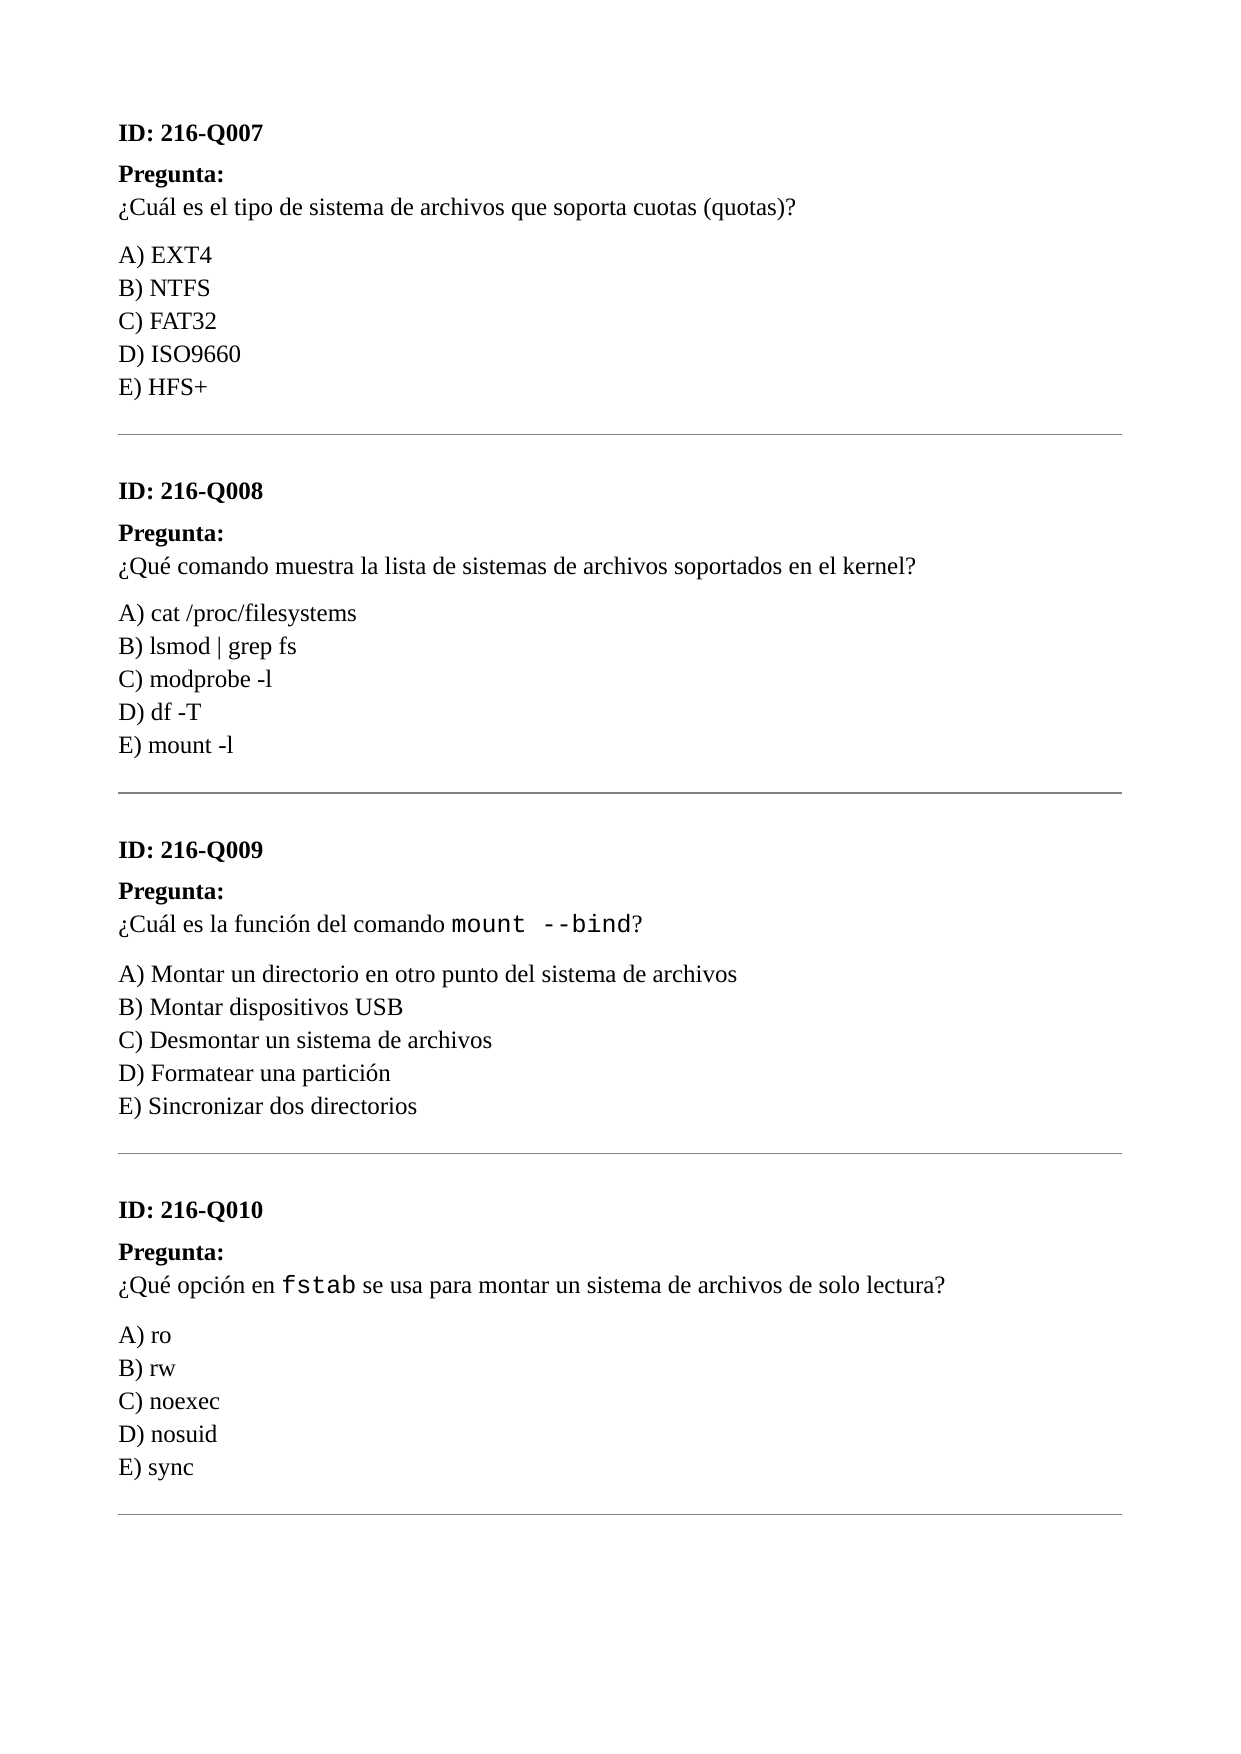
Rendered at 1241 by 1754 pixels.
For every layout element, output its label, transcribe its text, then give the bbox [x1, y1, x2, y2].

text A) Montar un directorio en otro punto del sistema de archivos B) Montar dispositivos USB C) Desmontar un sistema de archivos D) Formatear una partición E) Sincronizar dos directorios [118, 959, 1122, 1120]
text Pregunta: ¿Cuál es la función del comando mount --bind? [118, 876, 1122, 940]
text Pregunta: ¿Qué opción en fstab se usa para montar un sistema de archivos de solo lectura? [118, 1237, 1122, 1301]
subtitle ID: 216-Q009 [118, 835, 1122, 863]
text Pregunta: ¿Cuál es el tipo de sistema de archivos que soporta cuotas (quotas)? [118, 159, 1122, 221]
subtitle ID: 216-Q008 [118, 476, 1122, 505]
subtitle ID: 216-Q007 [118, 118, 1122, 147]
text A) ro B) rw C) noexec D) nosuid E) sync [118, 1320, 1122, 1481]
text A) EXT4 B) NTFS C) FAT32 D) ISO9660 E) HFS+ [118, 240, 1122, 401]
text A) cat /proc/filesystems B) lsmod | grep fs C) modprobe -l D) df -T E) mount -l [118, 598, 1122, 759]
subtitle ID: 216-Q010 [118, 1196, 1122, 1224]
text Pregunta: ¿Qué comando muestra la lista de sistemas de archivos soportados en el kernel? [118, 518, 1122, 579]
